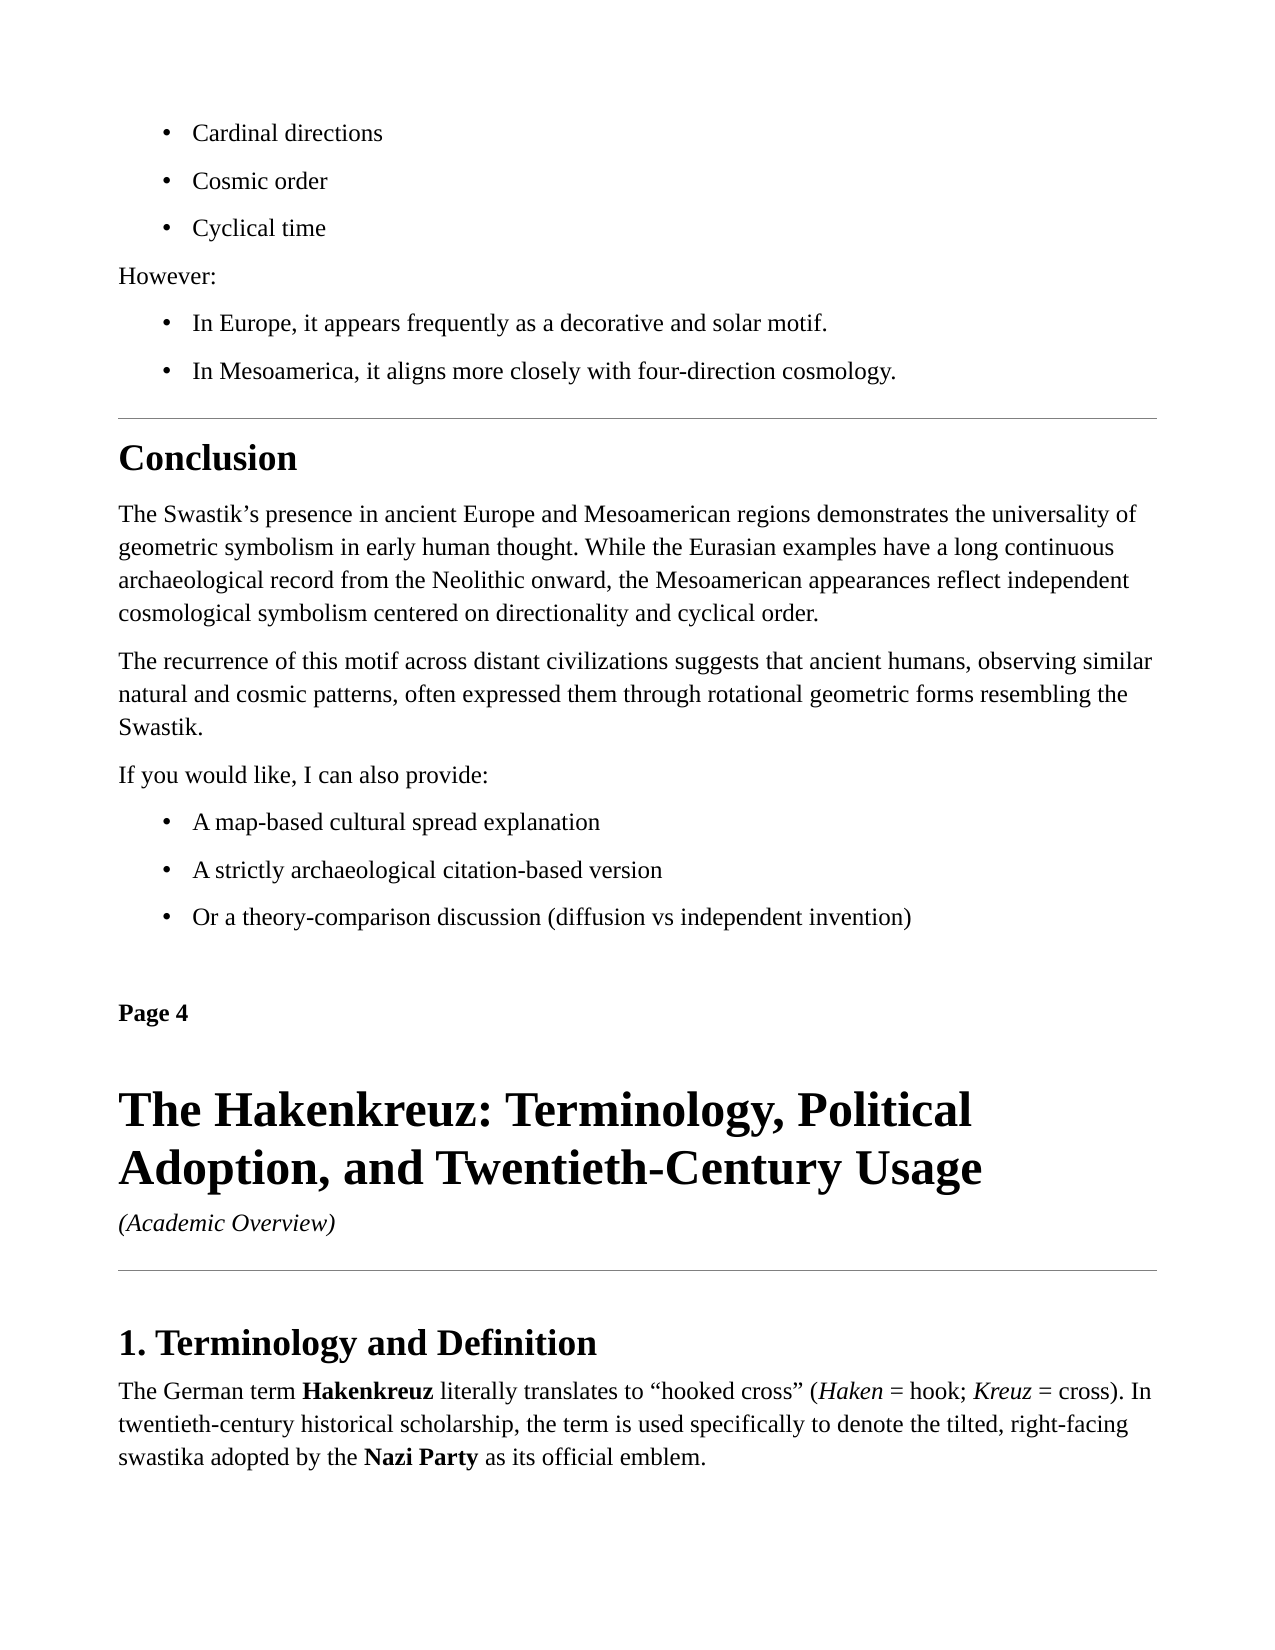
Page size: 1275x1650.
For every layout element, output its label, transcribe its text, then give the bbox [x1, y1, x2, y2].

subtitle Conclusion [118, 435, 1157, 478]
list A map-based cultural spread explanation [162, 807, 1157, 836]
list Cyclical time [162, 213, 1157, 242]
subtitle The Hakenkreuz: Terminology, Political Adoption, and Twentieth-Century Usage [118, 1080, 1157, 1195]
list In Europe, it appears frequently as a decorative and solar motif. [162, 308, 1157, 337]
list Cardinal directions [162, 118, 1157, 147]
text (Academic Overview) [118, 1208, 1157, 1236]
list Or a theory-comparison discussion (diffusion vs independent invention) [162, 902, 1157, 931]
text The German term Hakenkreuz literally translates to “hooked cross” (Haken = hook; Kreuz = cross). In twentieth-century historical scholarship, the term is used specifically to denote the tilted, right-facing swastika adopted by the Nazi Party as its official emblem. [118, 1376, 1157, 1471]
text The Swastik’s presence in ancient Europe and Mesoamerican regions demonstrates the universality of geometric symbolism in early human thought. While the Eurasian examples have a long continuous archaeological record from the Neolithic onward, the Mesoamerican appearances reflect independent cosmological symbolism centered on directionality and cyclical order. [118, 499, 1157, 627]
list A strictly archaeological citation-based version [162, 855, 1157, 884]
text The recurrence of this motif across distant civilizations suggests that ancient humans, observing similar natural and cosmic patterns, often expressed them through rotational geometric forms resembling the Swastik. [118, 646, 1157, 741]
text If you would like, I can also provide: [118, 760, 1157, 788]
text However: [118, 261, 1157, 290]
list Cosmic order [162, 166, 1157, 194]
list In Mesoamerica, it aligns more closely with four-direction cosmology. [162, 356, 1157, 385]
text Page 4 [118, 998, 1157, 1026]
subtitle 1. Terminology and Definition [118, 1320, 1157, 1363]
